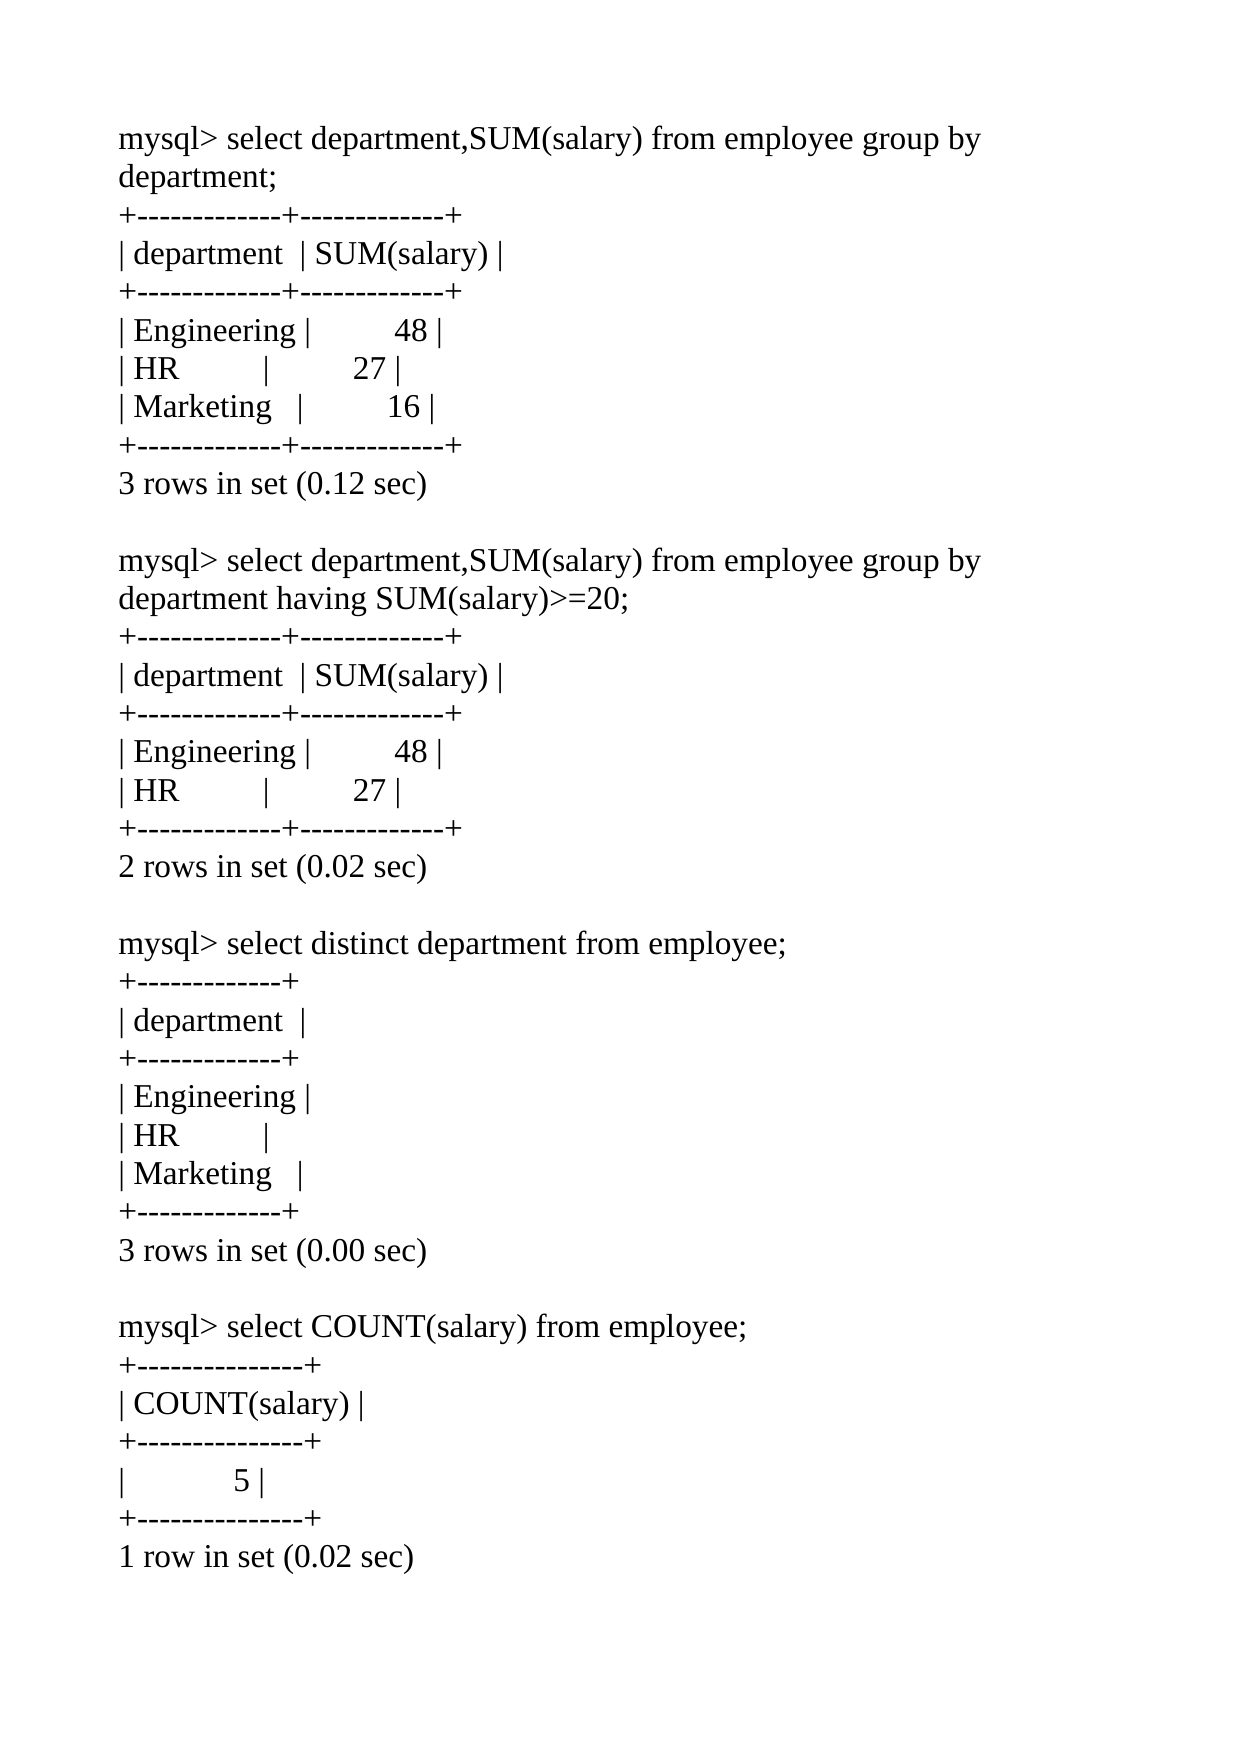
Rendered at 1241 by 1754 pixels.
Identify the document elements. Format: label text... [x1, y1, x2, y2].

text +---------------+ [118, 1498, 1122, 1536]
text | HR | 27 | [118, 770, 1122, 808]
text +---------------+ [118, 1345, 1122, 1383]
text 1 row in set (0.02 sec) [118, 1536, 1122, 1575]
text | Marketing | [118, 1153, 1122, 1191]
text mysql> select department,SUM(salary) from employee group by department having SUM(salary)>=20; [118, 540, 1122, 616]
text | Engineering | 48 | [118, 310, 1122, 348]
text | Engineering | 48 | [118, 731, 1122, 770]
text | department | SUM(salary) | [118, 233, 1122, 271]
text | Marketing | 16 | [118, 386, 1122, 425]
text +-------------+-------------+ [118, 616, 1122, 655]
text | Engineering | [118, 1076, 1122, 1115]
text | department | [118, 1000, 1122, 1038]
text 3 rows in set (0.00 sec) [118, 1230, 1122, 1268]
text 3 rows in set (0.12 sec) [118, 463, 1122, 501]
text +-------------+-------------+ [118, 808, 1122, 846]
text +---------------+ [118, 1421, 1122, 1460]
text | department | SUM(salary) | [118, 655, 1122, 693]
text | COUNT(salary) | [118, 1383, 1122, 1421]
text +-------------+-------------+ [118, 195, 1122, 233]
text 2 rows in set (0.02 sec) [118, 846, 1122, 885]
text +-------------+ [118, 1038, 1122, 1076]
text +-------------+-------------+ [118, 425, 1122, 463]
text +-------------+ [118, 1191, 1122, 1230]
text mysql> select COUNT(salary) from employee; [118, 1306, 1122, 1345]
text +-------------+ [118, 961, 1122, 1000]
text +-------------+-------------+ [118, 693, 1122, 731]
text +-------------+-------------+ [118, 271, 1122, 310]
text | HR | [118, 1115, 1122, 1153]
text | HR | 27 | [118, 348, 1122, 386]
text | 5 | [118, 1460, 1122, 1498]
text mysql> select department,SUM(salary) from employee group by department; [118, 118, 1122, 195]
text mysql> select distinct department from employee; [118, 923, 1122, 961]
